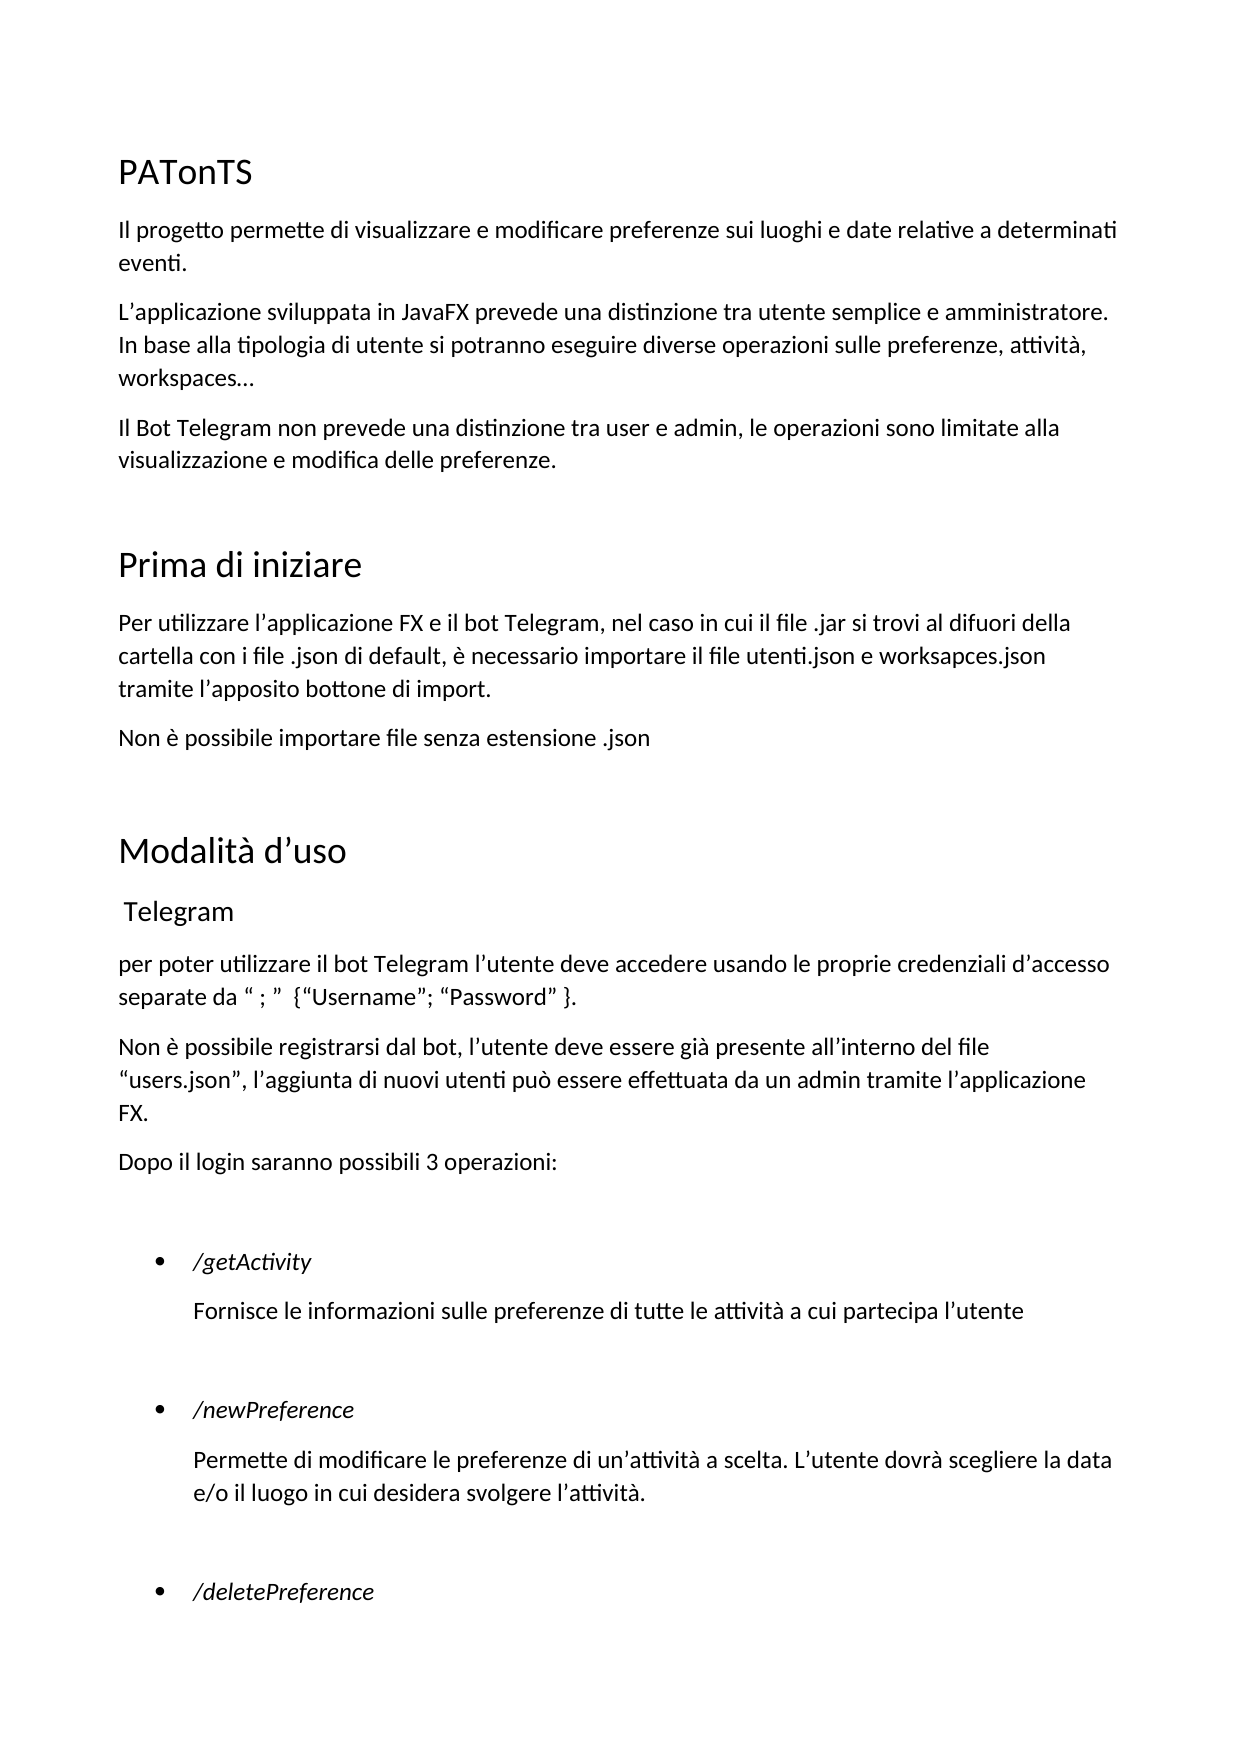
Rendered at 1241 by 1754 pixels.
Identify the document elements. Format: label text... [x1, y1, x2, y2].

text Dopo il login saranno possibili 3 operazioni: [118, 1146, 1122, 1177]
list /deletePreference [156, 1576, 1122, 1607]
text Non è possibile importare file senza estensione .json [118, 723, 1122, 753]
text per poter utilizzare il bot Telegram l’utente deve accedere usando le proprie credenziali d’accesso separate da “ ; ” {“Username”; “Password” }. [118, 948, 1122, 1012]
list Fornisce le informazioni sulle preferenze di tutte le attività a cui partecipa l’utente [193, 1295, 1122, 1326]
text Modalità d’uso [118, 827, 1122, 873]
list /newPreference [156, 1394, 1122, 1425]
list /getActivity [156, 1246, 1122, 1276]
text Non è possibile registrarsi dal bot, l’utente deve essere già presente all’interno del file “users.json”, l’aggiunta di nuovi utenti può essere effettuata da un admin tramite l’applicazione FX. [118, 1031, 1122, 1127]
text Telegram [118, 893, 1122, 929]
text Per utilizzare l’applicazione FX e il bot Telegram, nel caso in cui il file .jar si trovi al difuori della cartella con i file .json di default, è necessario importare il file utenti.json e worksapces.json tramite l’apposito bottone di import. [118, 607, 1122, 703]
list Permette di modificare le preferenze di un’attività a scelta. L’utente dovrà scegliere la data e/o il luogo in cui desidera svolgere l’attività. [193, 1444, 1122, 1507]
text L’applicazione sviluppata in JavaFX prevede una distinzione tra utente semplice e amministratore. In base alla tipologia di utente si potranno eseguire diverse operazioni sulle preferenze, attività, workspaces… [118, 296, 1122, 393]
text Prima di iniziare [118, 541, 1122, 587]
text PATonTS [118, 148, 1122, 193]
text Il progetto permette di visualizzare e modificare preferenze sui luoghi e date relative a determinati eventi. [118, 214, 1122, 277]
text Il Bot Telegram non prevede una distinzione tra user e admin, le operazioni sono limitate alla visualizzazione e modifica delle preferenze. [118, 412, 1122, 475]
